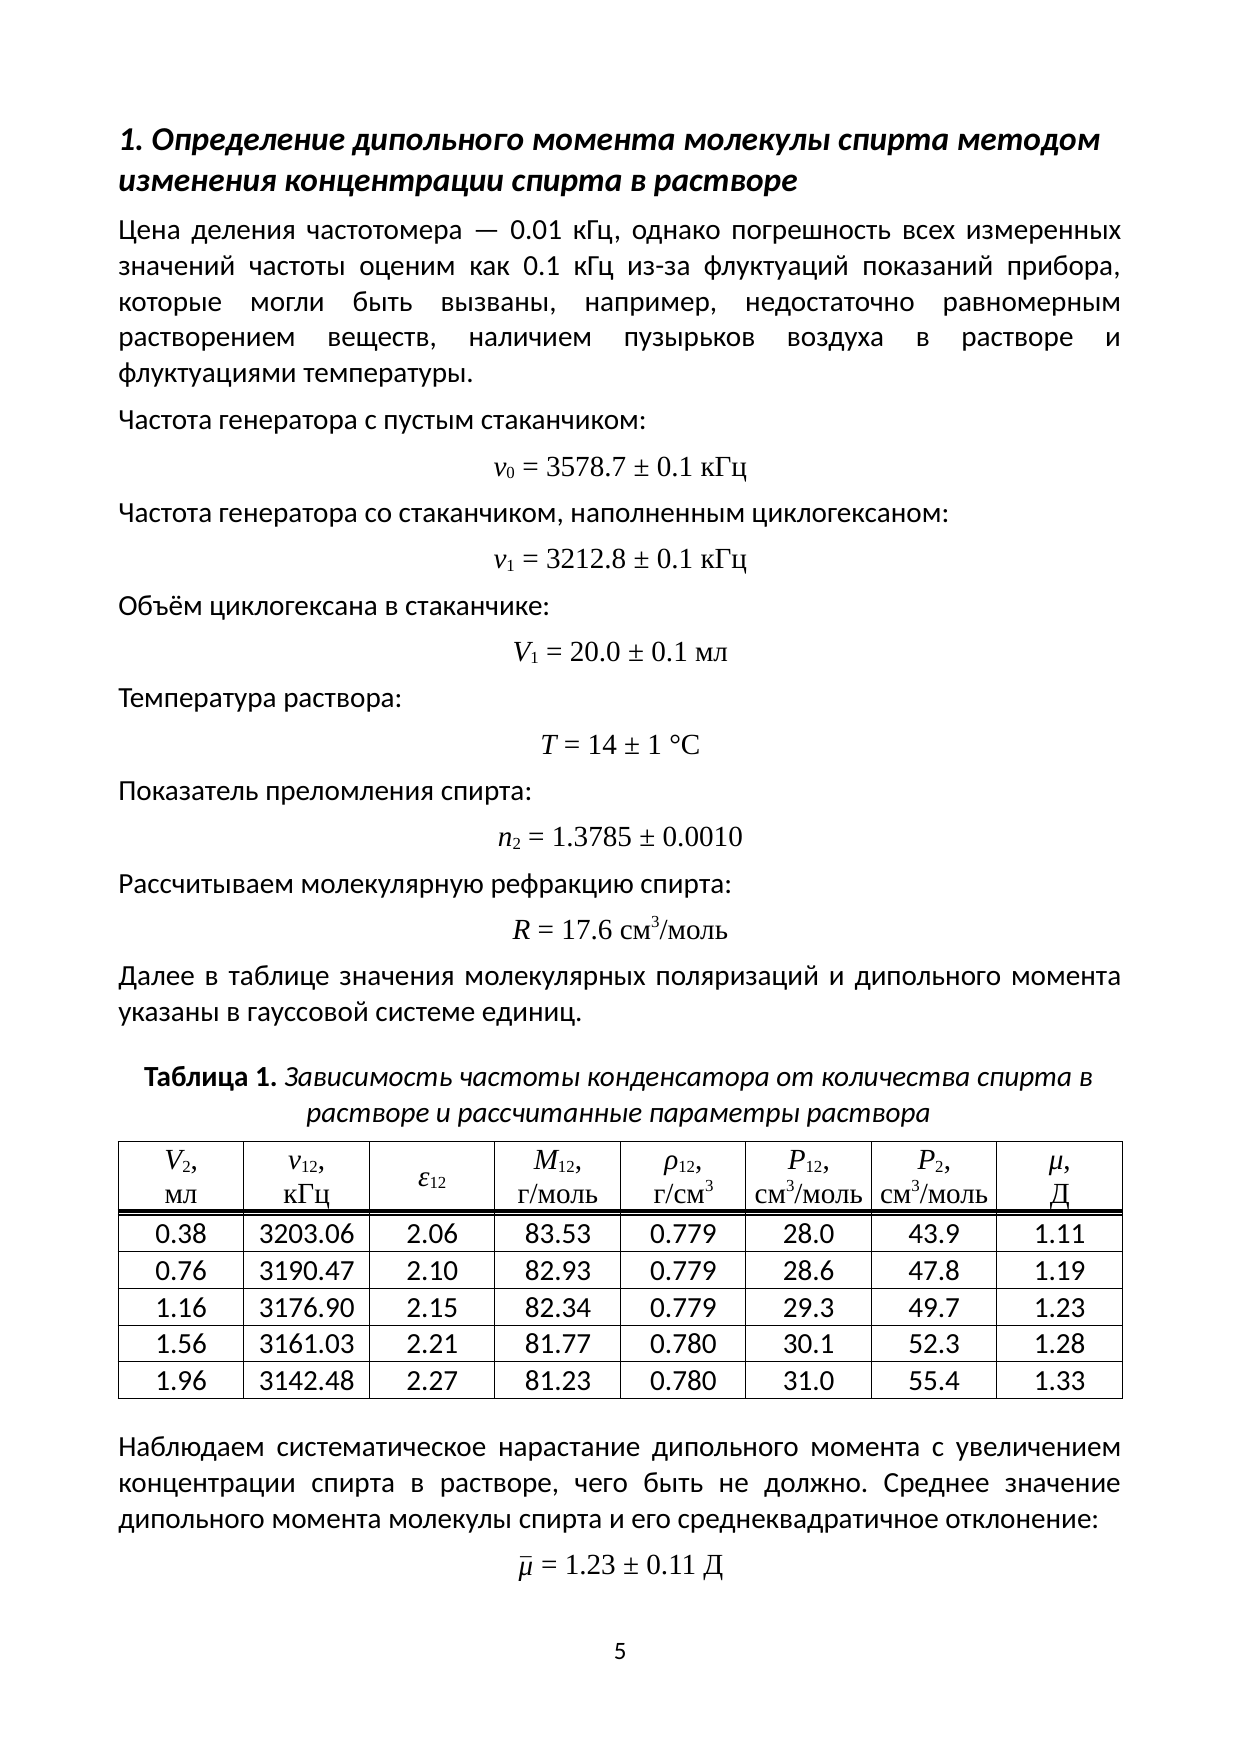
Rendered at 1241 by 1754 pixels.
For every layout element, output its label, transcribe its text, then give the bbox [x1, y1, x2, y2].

table_cell 2.27 [370, 1362, 494, 1398]
table_cell 2.06 [370, 1216, 494, 1251]
table_cell 1.28 [997, 1326, 1122, 1361]
text Рассчитываем молекулярную рефракцию спирта: [118, 865, 1122, 900]
table_cell 82.34 [495, 1289, 620, 1324]
text Показатель преломления спирта: [118, 772, 1122, 808]
text V1 = 20.0 ± 0.1 мл [118, 634, 1122, 668]
table_header P12, см3/моль [746, 1142, 871, 1209]
table_cell 3176.90 [244, 1289, 369, 1324]
table_cell 83.53 [495, 1216, 620, 1251]
text Объём циклогексана в стаканчике: [118, 587, 1122, 622]
table_cell 28.6 [746, 1252, 871, 1288]
table_cell 1.96 [119, 1362, 243, 1398]
table_header μ, Д [997, 1142, 1122, 1209]
table_cell 82.93 [495, 1252, 620, 1288]
table_cell 0.780 [621, 1362, 745, 1398]
table_cell 3142.48 [244, 1362, 369, 1398]
table_header ν12, кГц [244, 1142, 369, 1209]
text R = 17.6 см3/моль [118, 912, 1122, 946]
table_header V2, мл [119, 1142, 243, 1209]
table_cell 49.7 [872, 1289, 996, 1324]
table_cell 0.780 [621, 1326, 745, 1361]
text Температура раствора: [118, 679, 1122, 715]
table_cell 2.21 [370, 1326, 494, 1361]
table_cell 0.779 [621, 1289, 745, 1324]
table_cell 3190.47 [244, 1252, 369, 1288]
text Далее в таблице значения молекулярных поляризаций и дипольного момента указаны в гауссовой системе единиц. [118, 957, 1122, 1029]
table_header M12, г/моль [495, 1142, 620, 1209]
table_cell 3161.03 [244, 1326, 369, 1361]
text Таблица 1. Зависимость частоты конденсатора от количества спирта в растворе и рассчитанные параметры раствора [118, 1058, 1122, 1129]
table_header ρ12, г/см3 [621, 1142, 745, 1209]
table_cell 43.9 [872, 1216, 996, 1251]
table_cell 81.23 [495, 1362, 620, 1398]
table_cell 55.4 [872, 1362, 996, 1398]
table_cell 3203.06 [244, 1216, 369, 1251]
table_cell 81.77 [495, 1326, 620, 1361]
table_cell 0.76 [119, 1252, 243, 1288]
text Цена деления частотомера — 0.01 кГц, однако погрешность всех измеренных значений частоты оценим как 0.1 кГц из-за флуктуаций показаний прибора, которые могли быть вызваны, например, недостаточно равномерным растворением веществ, наличием пузырьков воздуха в растворе и флуктуациями температуры. [118, 211, 1122, 389]
table_cell 0.779 [621, 1252, 745, 1288]
text Наблюдаем систематическое нарастание дипольного момента с увеличением концентрации спирта в растворе, чего быть не должно. Среднее значение дипольного момента молекулы спирта и его среднеквадратичное отклонение: [118, 1428, 1122, 1535]
table_cell 1.11 [997, 1216, 1122, 1251]
table_cell 2.15 [370, 1289, 494, 1324]
table_header ε12 [370, 1142, 494, 1209]
table_cell 29.3 [746, 1289, 871, 1324]
subtitle Определение дипольного момента молекулы спирта методом изменения концентрации спирта в растворе [118, 118, 1122, 199]
table_cell 31.0 [746, 1362, 871, 1398]
text = 1.23 ± 0.11 Д [118, 1547, 1122, 1581]
table_cell 30.1 [746, 1326, 871, 1361]
table_cell 52.3 [872, 1326, 996, 1361]
text ν0 = 3578.7 ± 0.1 кГц [118, 449, 1122, 482]
text ν1 = 3212.8 ± 0.1 кГц [118, 541, 1122, 575]
table_cell 0.38 [119, 1216, 243, 1251]
text Частота генератора с пустым стаканчиком: [118, 401, 1122, 437]
table_cell 1.23 [997, 1289, 1122, 1324]
table_cell 0.779 [621, 1216, 745, 1251]
table_cell 1.19 [997, 1252, 1122, 1288]
table_cell 47.8 [872, 1252, 996, 1288]
text Частота генератора со стаканчиком, наполненным циклогексаном: [118, 494, 1122, 529]
table_cell 1.56 [119, 1326, 243, 1361]
text n2 = 1.3785 ± 0.0010 [118, 819, 1122, 853]
table_cell 28.0 [746, 1216, 871, 1251]
text T = 14 ± 1 °C [118, 727, 1122, 760]
table_cell 2.10 [370, 1252, 494, 1288]
table_cell 1.33 [997, 1362, 1122, 1398]
table_header P2, см3/моль [872, 1142, 996, 1209]
table_cell 1.16 [119, 1289, 243, 1324]
